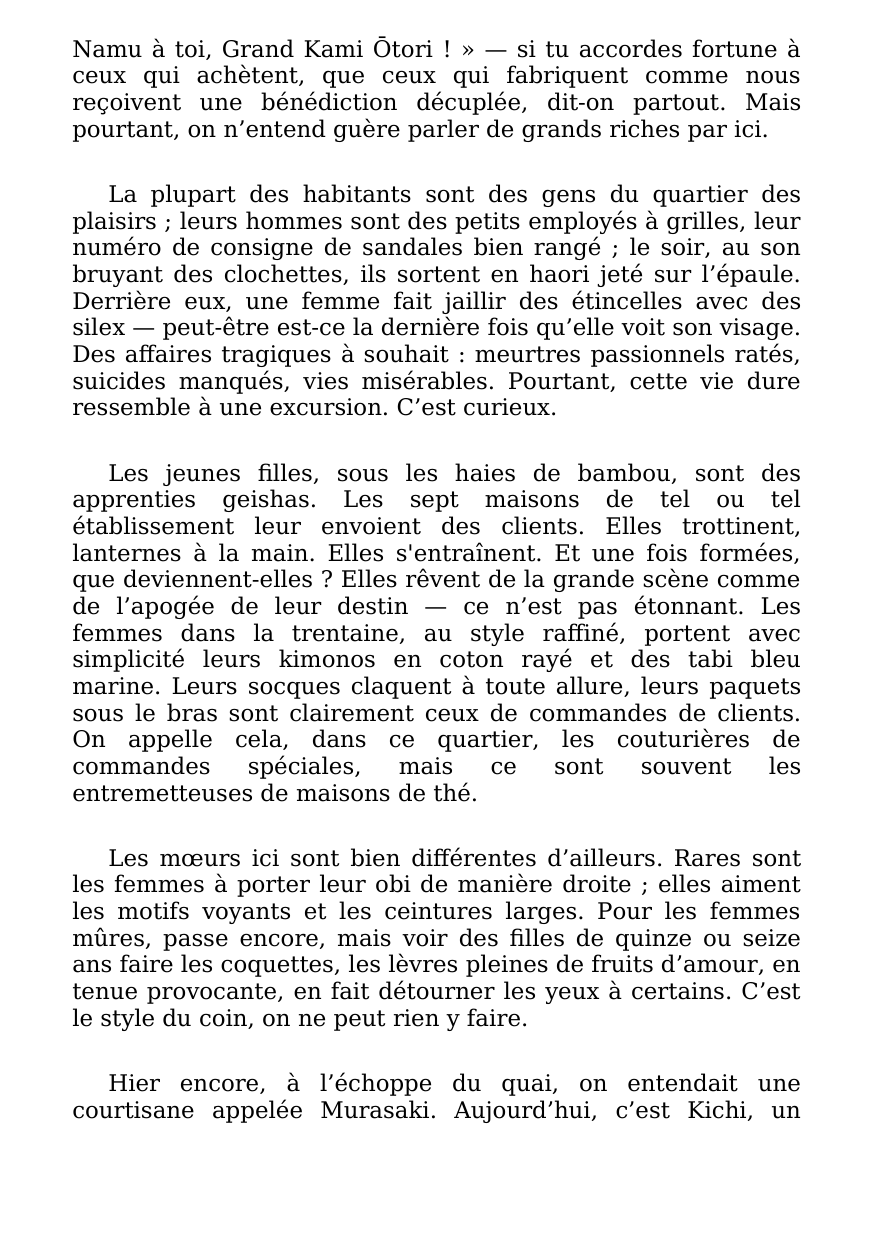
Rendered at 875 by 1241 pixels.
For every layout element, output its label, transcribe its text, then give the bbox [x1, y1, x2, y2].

text La plupart des habitants sont des gens du quartier des plaisirs ; leurs hommes sont des petits employés à grilles, leur numéro de consigne de sandales bien rangé ; le soir, au son bruyant des clochettes, ils sortent en haori jeté sur l’épaule. Derrière eux, une femme fait jaillir des étincelles avec des silex — peut-être est-ce la dernière fois qu’elle voit son visage. Des affaires tragiques à souhait : meurtres passionnels ratés, suicides manqués, vies misérables. Pourtant, cette vie dure ressemble à une excursion. C’est curieux. [72, 181, 802, 421]
text Les mœurs ici sont bien différentes d’ailleurs. Rares sont les femmes à porter leur obi de manière droite ; elles aiment les motifs voyants et les ceintures larges. Pour les femmes mûres, passe encore, mais voir des filles de quinze ou seize ans faire les coquettes, les lèvres pleines de fruits d’amour, en tenue provocante, en fait détourner les yeux à certains. C’est le style du coin, on ne peut rien y faire. [72, 845, 802, 1032]
text Les jeunes filles, sous les haies de bambou, sont des apprenties geishas. Les sept maisons de tel ou tel établissement leur envoient des clients. Elles trottinent, lanternes à la main. Elles s'entraînent. Et une fois formées, que deviennent-elles ? Elles rêvent de la grande scène comme de l’apogée de leur destin — ce n’est pas étonnant. Les femmes dans la trentaine, au style raffiné, portent avec simplicité leurs kimonos en coton rayé et des tabi bleu marine. Leurs socques claquent à toute allure, leurs paquets sous le bras sont clairement ceux de commandes de clients. On appelle cela, dans ce quartier, les couturières de commandes spéciales, mais ce sont souvent les entremetteuses de maisons de thé. [72, 460, 802, 806]
text Hier encore, à l’échoppe du quai, on entendait une courtisane appelée Murasaki. Aujourd’hui, c’est Kichi, un [72, 1070, 802, 1123]
text Namu à toi, Grand Kami Ōtori ! » — si tu accordes fortune à ceux qui achètent, que ceux qui fabriquent comme nous reçoivent une bénédiction décuplée, dit-on partout. Mais pourtant, on n’entend guère parler de grands riches par ici. [72, 36, 802, 143]
